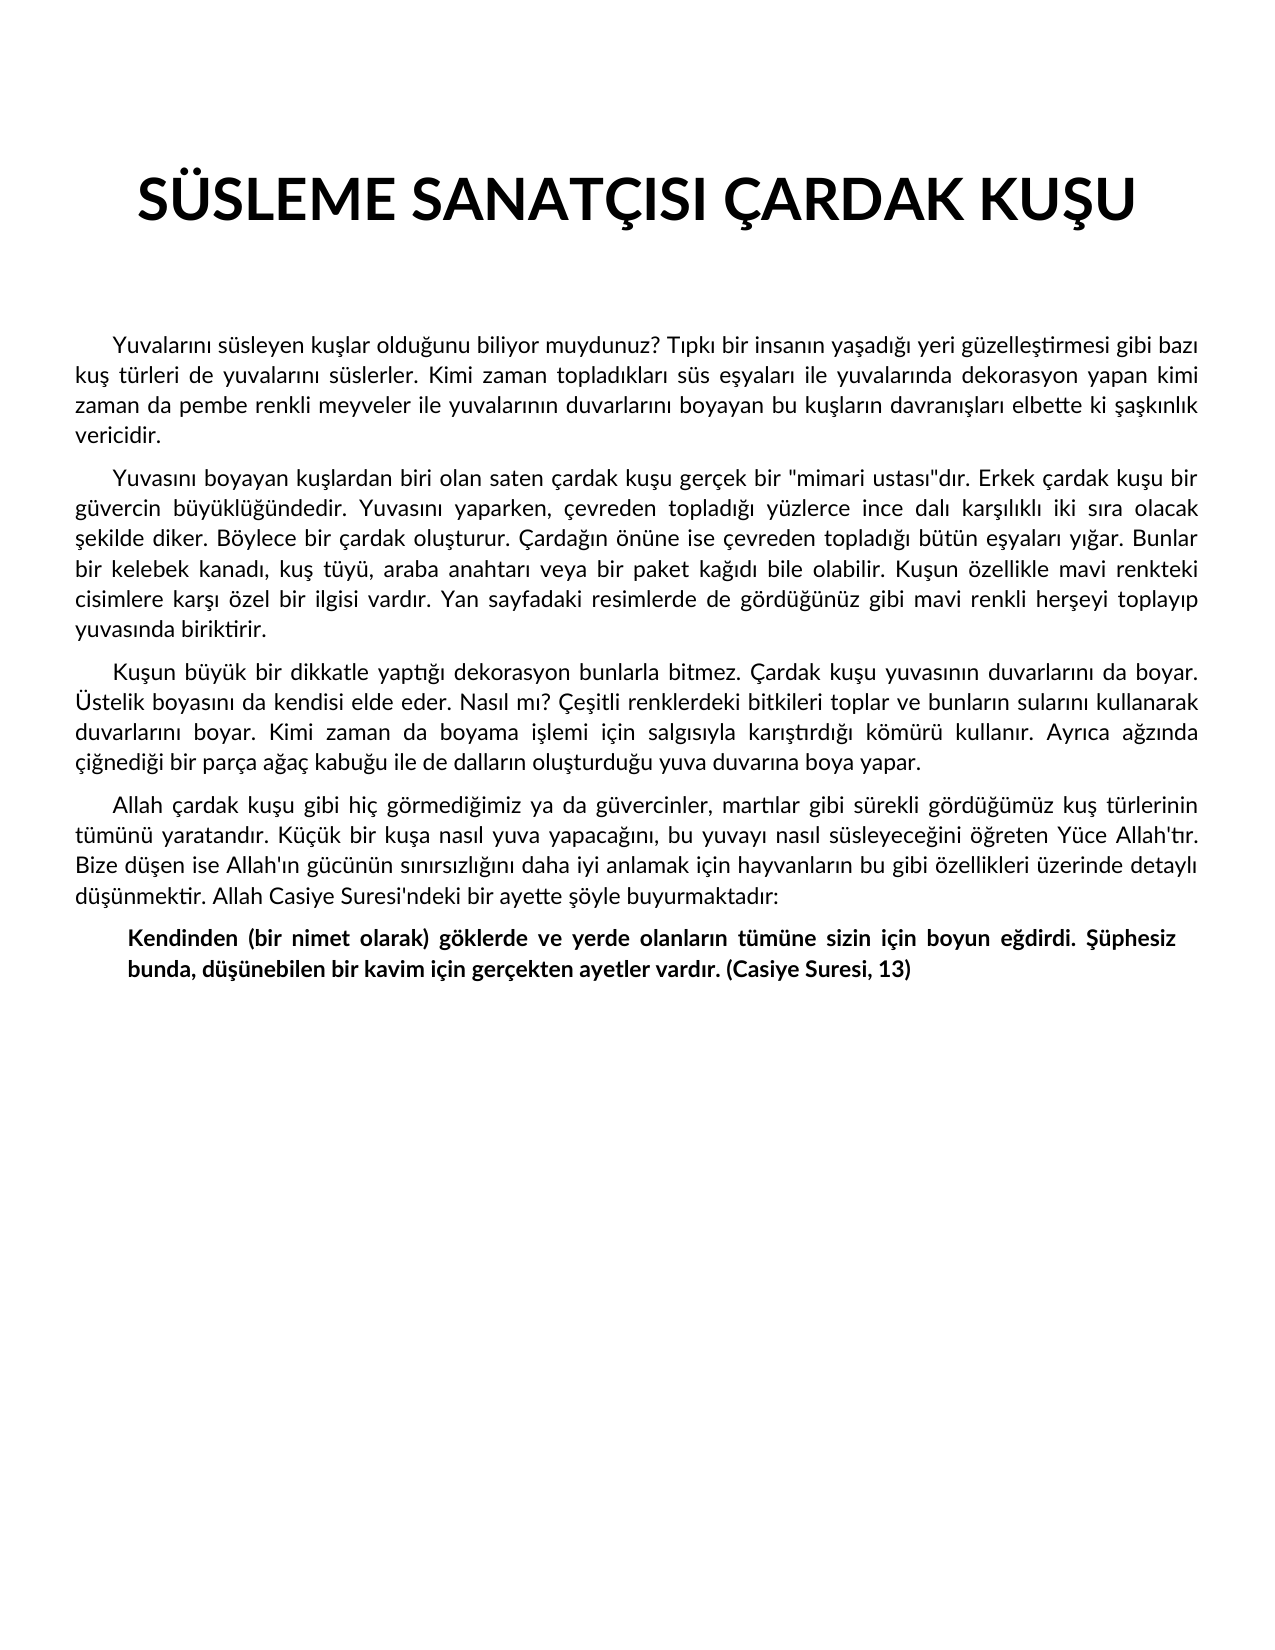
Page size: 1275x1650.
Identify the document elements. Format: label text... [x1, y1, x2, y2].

text Kendinden (bir nimet olarak) göklerde ve yerde olanların tümüne sizin için boyun eğdirdi. Şüphesiz bunda, düşünebilen bir kavim için gerçekten ayetler vardır. (Casiye Suresi, 13) [127, 924, 1177, 982]
text Yuvalarını süsleyen kuşlar olduğunu biliyor muydunuz? Tıpkı bir insanın yaşadığı yeri güzelleştirmesi gibi bazı kuş türleri de yuvalarını süslerler. Kimi zaman topladıkları süs eşyaları ile yuvalarında dekorasyon yapan kimi zaman da pembe renkli meyveler ile yuvalarının duvarlarını boyayan bu kuşların davranışları elbette ki şaşkınlık vericidir. [75, 330, 1200, 448]
text Yuvasını boyayan kuşlardan biri olan saten çardak kuşu gerçek bir "mimari ustası"dır. Erkek çardak kuşu bir güvercin büyüklüğündedir. Yuvasını yaparken, çevreden topladığı yüzlerce ince dalı karşılıklı iki sıra olacak şekilde diker. Böylece bir çardak oluşturur. Çardağın önüne ise çevreden topladığı bütün eşyaları yığar. Bunlar bir kelebek kanadı, kuş tüyü, araba anahtarı veya bir paket kağıdı bile olabilir. Kuşun özellikle mavi renkteki cisimlere karşı özel bir ilgisi vardır. Yan sayfadaki resimlerde de gördüğünüz gibi mavi renkli herşeyi toplayıp yuvasında biriktirir. [75, 464, 1200, 642]
subtitle SÜSLEME SANATÇISI ÇARDAK KUŞU [75, 162, 1200, 232]
text Kuşun büyük bir dikkatle yaptığı dekorasyon bunlarla bitmez. Çardak kuşu yuvasının duvarlarını da boyar. Üstelik boyasını da kendisi elde eder. Nasıl mı? Çeşitli renklerdeki bitkileri toplar ve bunların sularını kullanarak duvarlarını boyar. Kimi zaman da boyama işlemi için salgısıyla karıştırdığı kömürü kullanır. Ayrıca ağzında çiğnediği bir parça ağaç kabuğu ile de dalların oluşturduğu yuva duvarına boya yapar. [75, 657, 1200, 776]
text Allah çardak kuşu gibi hiç görmediğimiz ya da güvercinler, martılar gibi sürekli gördüğümüz kuş türlerinin tümünü yaratandır. Küçük bir kuşa nasıl yuva yapacağını, bu yuvayı nasıl süsleyeceğini öğreten Yüce Allah'tır. Bize düşen ise Allah'ın gücünün sınırsızlığını daha iyi anlamak için hayvanların bu gibi özellikleri üzerinde detaylı düşünmektir. Allah Casiye Suresi'ndeki bir ayette şöyle buyurmaktadır: [75, 791, 1200, 909]
